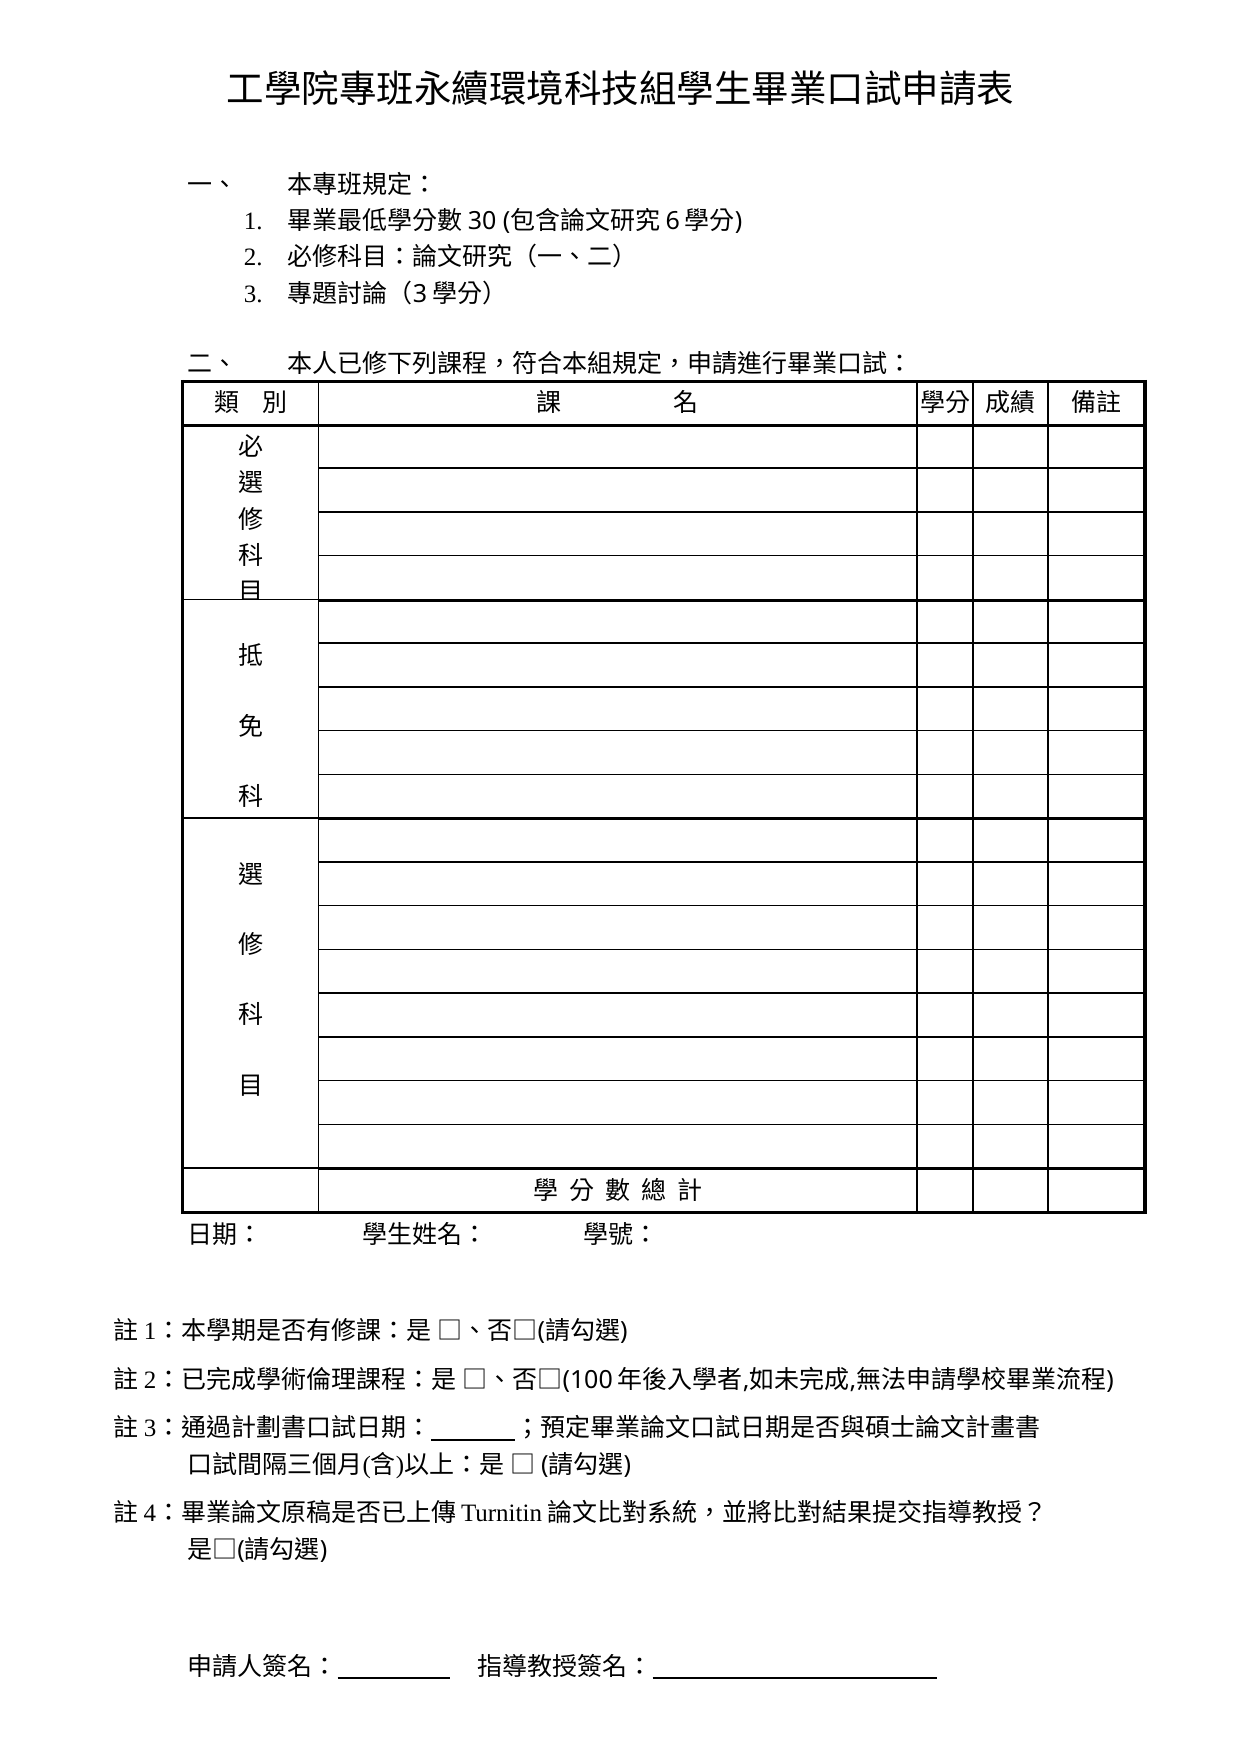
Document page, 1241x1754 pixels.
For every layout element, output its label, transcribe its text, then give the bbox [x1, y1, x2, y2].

table_cell [1049, 556, 1143, 598]
table_cell [974, 906, 1047, 948]
table_cell [918, 427, 972, 467]
text 註2：已完成學術倫理課程：是 □、否□(100年後入學者,如未完成,無法申請學校畢業流程) [113, 1359, 1162, 1395]
table_cell [918, 731, 972, 773]
table_cell [1049, 863, 1143, 905]
table_cell [319, 644, 916, 686]
table_cell [974, 469, 1047, 511]
table_cell [1049, 775, 1143, 817]
text 註3：通過計劃書口試日期： ；預定畢業論文口試日期是否與碩士論文計畫書口試間隔三個月(含)以上：是 □ (請勾選) [113, 1408, 1053, 1480]
table_cell [1049, 994, 1143, 1036]
table_cell [918, 1081, 972, 1123]
table_cell [1049, 469, 1143, 511]
text 註1：本學期是否有修課：是 □、否□(請勾選) [113, 1310, 1053, 1347]
table_cell [974, 513, 1047, 555]
table_cell [319, 469, 916, 511]
table_cell [1049, 513, 1143, 555]
text 日期： 學生姓名： 學號： [187, 1214, 1053, 1250]
table_cell [319, 906, 916, 948]
table_cell [918, 688, 972, 730]
table_cell [974, 1038, 1047, 1080]
table_cell [974, 602, 1047, 642]
table_cell [974, 1125, 1047, 1167]
table_cell [319, 513, 916, 555]
text 註4：畢業論文原稿是否已上傳Turnitin論文比對系統，並將比對結果提交指導教授？是□(請勾選) [113, 1493, 1053, 1565]
table_cell 選 修 科 目 [184, 819, 318, 1167]
table_cell [974, 950, 1047, 992]
table_cell [974, 556, 1047, 598]
list 本專班規定： [187, 164, 1053, 201]
table_cell [184, 1169, 318, 1211]
table_cell [1049, 820, 1143, 861]
table_cell [918, 1038, 972, 1080]
table_cell [918, 863, 972, 905]
table_cell [918, 820, 972, 861]
table_cell [974, 863, 1047, 905]
table_cell [1049, 688, 1143, 730]
table_cell [918, 994, 972, 1036]
table_header 學分 [918, 383, 972, 423]
table_cell 學 分 數 總 計 [319, 1170, 916, 1211]
table_cell [319, 950, 916, 992]
table_cell [974, 775, 1047, 817]
table_cell [974, 731, 1047, 773]
table_cell [1049, 1125, 1143, 1167]
table_cell [918, 602, 972, 642]
table_cell [974, 688, 1047, 730]
table_cell [319, 731, 916, 773]
table_cell [319, 1081, 916, 1123]
table_cell [974, 644, 1047, 686]
list 本人已修下列課程，符合本組規定，申請進行畢業口試： [187, 343, 1053, 380]
table_cell [319, 994, 916, 1036]
table_cell [319, 602, 916, 642]
table_cell [974, 820, 1047, 861]
table_header 課 名 [319, 383, 916, 423]
table_cell [918, 1125, 972, 1167]
table_cell [319, 688, 916, 730]
list 專題討論（3學分） [243, 273, 1053, 309]
table_cell [319, 1038, 916, 1080]
table_header 類 別 [184, 383, 318, 423]
table_cell [319, 1125, 916, 1167]
table_cell [918, 513, 972, 555]
table_cell [1049, 644, 1143, 686]
table_cell [918, 950, 972, 992]
table_cell [918, 1170, 972, 1211]
table_cell [974, 994, 1047, 1036]
text 申請人簽名： 指導教授簽名： [187, 1646, 1053, 1682]
table_cell [974, 1170, 1047, 1211]
table_cell [319, 556, 916, 598]
table_cell [1049, 1170, 1143, 1211]
table_cell 必 選 修 科 目 [184, 427, 318, 598]
table_cell 抵 免 科 目 [184, 600, 318, 817]
table_cell [1049, 1081, 1143, 1123]
table_cell [1049, 1038, 1143, 1080]
table_cell [918, 775, 972, 817]
table_cell [974, 427, 1047, 467]
text 工學院專班永續環境科技組學生畢業口試申請表 [187, 59, 1053, 113]
table_header 成績 [974, 383, 1047, 423]
table_cell [319, 427, 916, 467]
table_cell [319, 863, 916, 905]
table_cell [319, 820, 916, 861]
table_header 備註 [1049, 383, 1143, 423]
table_cell [1049, 950, 1143, 992]
table_cell [1049, 427, 1143, 467]
table_cell [918, 906, 972, 948]
table_cell [918, 469, 972, 511]
table_cell [1049, 602, 1143, 642]
table_cell [1049, 906, 1143, 948]
table_cell [918, 644, 972, 686]
table_cell [918, 556, 972, 598]
table_cell [319, 775, 916, 817]
list 必修科目：論文研究（一、二） [243, 237, 1053, 273]
table_cell [974, 1081, 1047, 1123]
list 畢業最低學分數30 (包含論文研究6學分) [243, 201, 1053, 237]
table_cell [1049, 731, 1143, 773]
